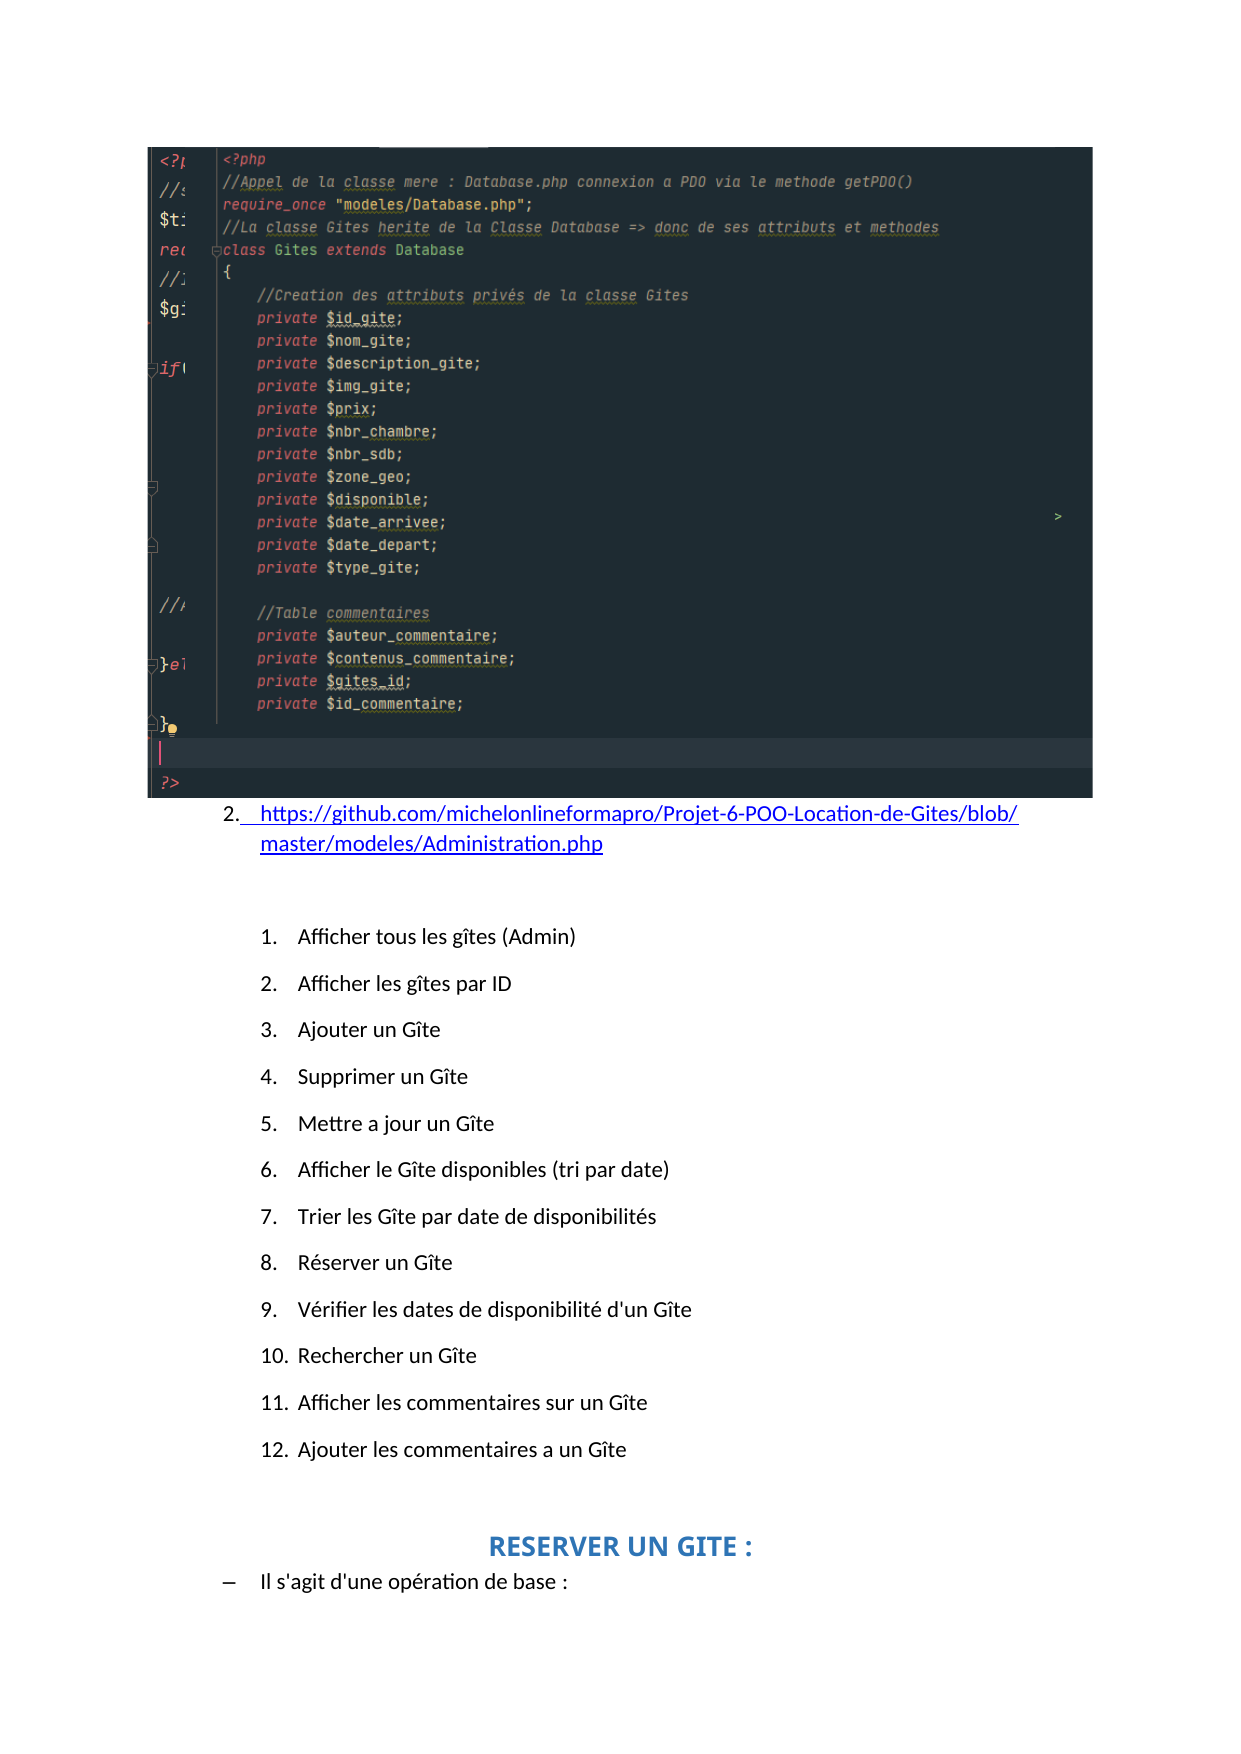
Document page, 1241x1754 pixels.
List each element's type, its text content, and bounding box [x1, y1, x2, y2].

subtitle RESERVER UN GITE : [148, 1528, 1093, 1565]
list Trier les Gîte par date de disponibilités [260, 1202, 1093, 1230]
picture [147, 147, 1093, 798]
list Afficher les gîtes par ID [260, 969, 1093, 997]
list Afficher les commentaires sur un Gîte [260, 1388, 1093, 1416]
list Afficher le Gîte disponibles (tri par date) [260, 1155, 1093, 1183]
list Vérifier les dates de disponibilité d'un Gîte [260, 1295, 1093, 1323]
list Réserver un Gîte [260, 1248, 1093, 1276]
list https://github.com/michelonlineformapro/Projet-6-POO-Location-de-Gites/blob/master/modeles/Administration.php [223, 798, 1093, 857]
list Rechercher un Gîte [260, 1342, 1093, 1369]
list Ajouter un Gîte [260, 1016, 1093, 1044]
list Afficher tous les gîtes (Admin) [260, 922, 1093, 951]
list Supprimer un Gîte [260, 1062, 1093, 1090]
list Ajouter les commentaires a un Gîte [260, 1435, 1093, 1463]
list Il s'agit d'une opération de base : [223, 1567, 1093, 1595]
list Mettre a jour un Gîte [260, 1109, 1093, 1137]
